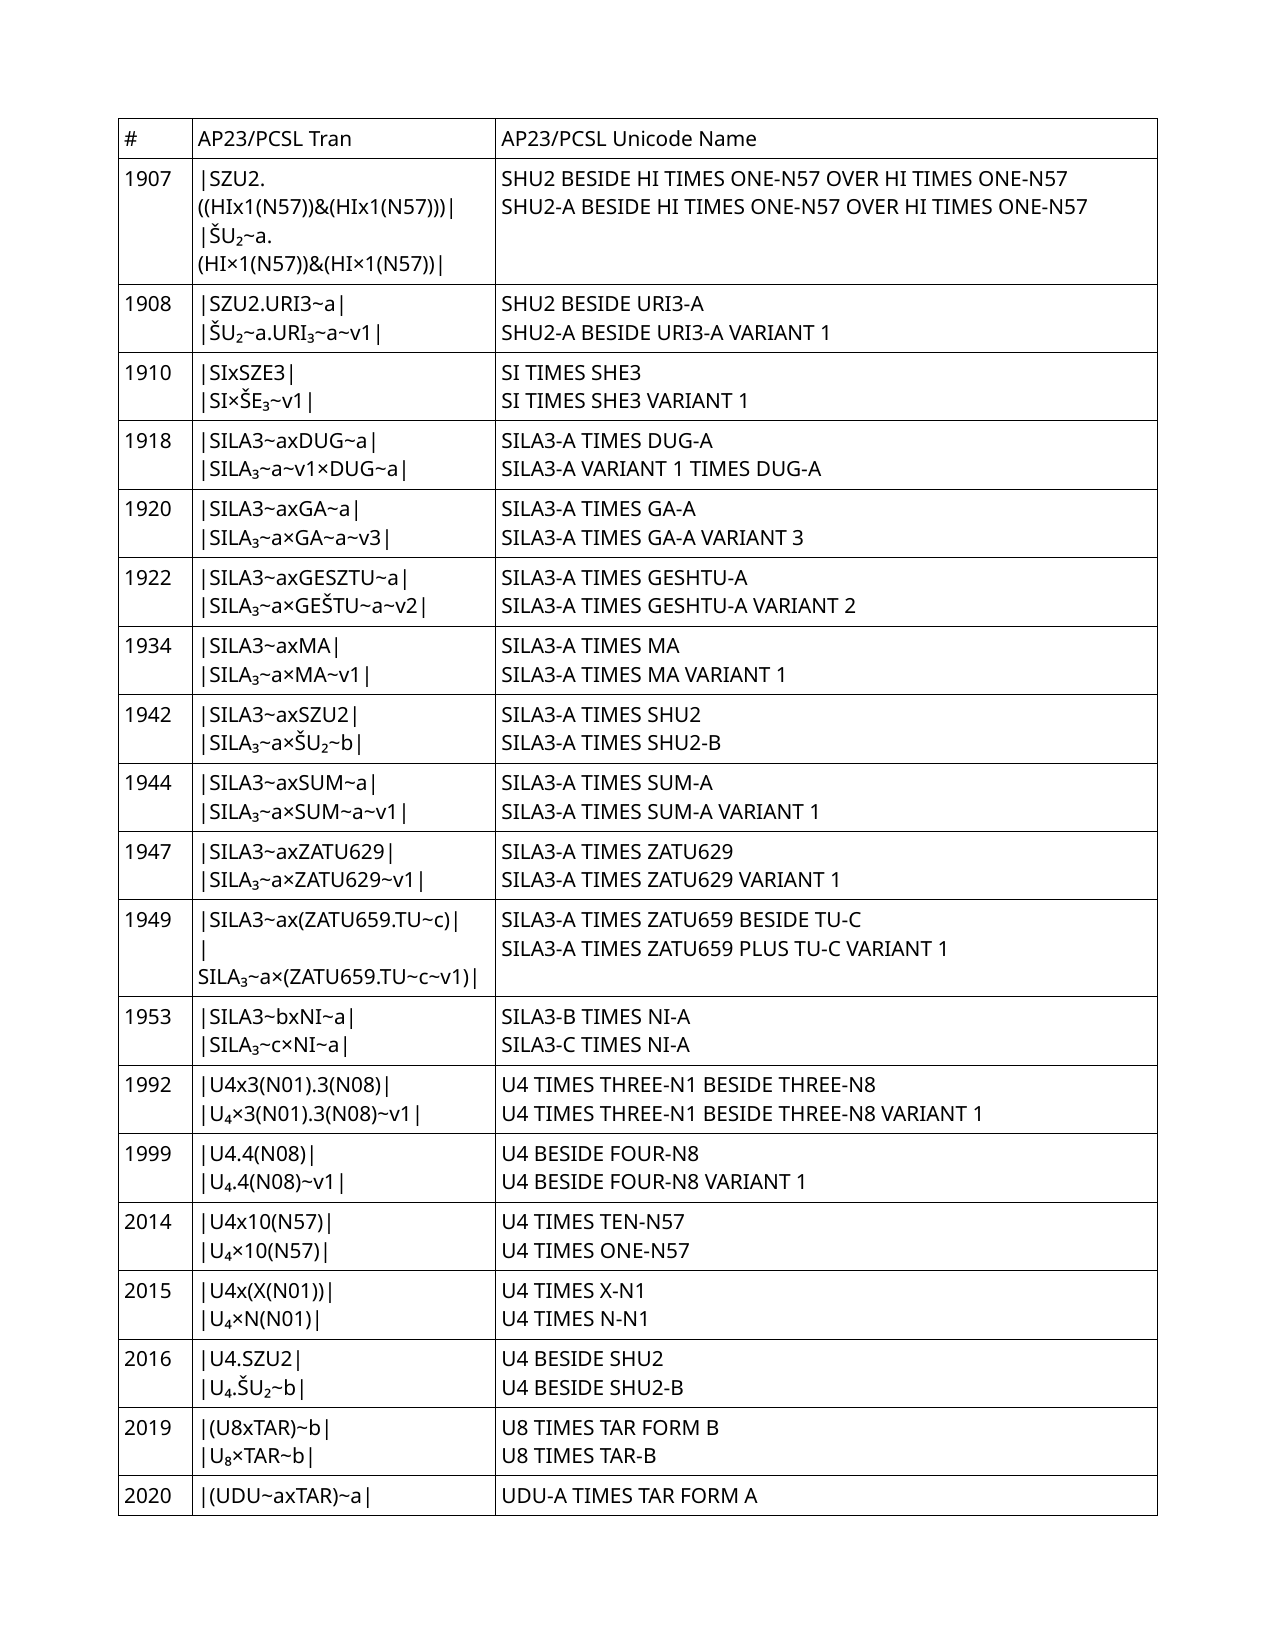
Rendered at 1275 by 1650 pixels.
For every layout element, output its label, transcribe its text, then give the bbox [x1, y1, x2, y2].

table_cell 1953 [119, 997, 192, 1065]
table_cell |U4x3(N01).3(N08)| |U₄×3(N01).3(N08)~v1| [193, 1066, 495, 1133]
table_cell 1944 [119, 764, 192, 831]
table_cell 2016 [119, 1340, 192, 1407]
table_cell |SZU2.URI3~a| |ŠU₂~a.URI₃~a~v1| [193, 285, 495, 352]
table_cell |U4.4(N08)| |U₄.4(N08)~v1| [193, 1134, 495, 1202]
table_cell U4 BESIDE SHU2 U4 BESIDE SHU2-B [496, 1340, 1157, 1407]
table_cell |(U8xTAR)~b| |U₈×TAR~b| [193, 1408, 495, 1475]
table_cell 1942 [119, 695, 192, 762]
table_cell |(UDU~axTAR)~a| [193, 1476, 495, 1515]
table_cell SILA3-A TIMES SUM-A SILA3-A TIMES SUM-A VARIANT 1 [496, 764, 1157, 831]
table_cell |SILA3~ax(ZATU659.TU~c)| |SILA₃~a×(ZATU659.TU~c~v1)| [193, 900, 495, 996]
table_cell |SILA3~axSZU2| |SILA₃~a×ŠU₂~b| [193, 695, 495, 762]
table_cell SILA3-A TIMES ZATU629 SILA3-A TIMES ZATU629 VARIANT 1 [496, 832, 1157, 899]
table_cell 1920 [119, 490, 192, 557]
table_cell U4 BESIDE FOUR-N8 U4 BESIDE FOUR-N8 VARIANT 1 [496, 1134, 1157, 1202]
table_cell 1908 [119, 285, 192, 352]
table_cell U4 TIMES THREE-N1 BESIDE THREE-N8 U4 TIMES THREE-N1 BESIDE THREE-N8 VARIANT 1 [496, 1066, 1157, 1133]
table_cell SILA3-A TIMES SHU2 SILA3-A TIMES SHU2-B [496, 695, 1157, 762]
table_cell |U4x(X(N01))| |U₄×N(N01)| [193, 1271, 495, 1338]
table_cell |SILA3~axDUG~a| |SILA₃~a~v1×DUG~a| [193, 421, 495, 489]
table_cell U4 TIMES X-N1 U4 TIMES N-N1 [496, 1271, 1157, 1338]
table_cell 2014 [119, 1203, 192, 1270]
table_cell 2020 [119, 1476, 192, 1515]
table_cell U8 TIMES TAR FORM B U8 TIMES TAR-B [496, 1408, 1157, 1475]
table_cell SILA3-A TIMES MA SILA3-A TIMES MA VARIANT 1 [496, 627, 1157, 694]
table_cell |U4x10(N57)| |U₄×10(N57)| [193, 1203, 495, 1270]
table_header # [119, 119, 192, 158]
table_header AP23/PCSL Unicode Name [496, 119, 1157, 158]
table_cell |SILA3~axMA| |SILA₃~a×MA~v1| [193, 627, 495, 694]
table_cell SILA3-A TIMES ZATU659 BESIDE TU-C SILA3-A TIMES ZATU659 PLUS TU-C VARIANT 1 [496, 900, 1157, 996]
table_cell |SILA3~axGESZTU~a| |SILA₃~a×GEŠTU~a~v2| [193, 558, 495, 626]
table_cell 1907 [119, 159, 192, 283]
table_cell 1992 [119, 1066, 192, 1133]
table_cell SHU2 BESIDE HI TIMES ONE-N57 OVER HI TIMES ONE-N57 SHU2-A BESIDE HI TIMES ONE-N57 OVER HI TIMES ONE-N57 [496, 159, 1157, 283]
table_cell |SILA3~axSUM~a| |SILA₃~a×SUM~a~v1| [193, 764, 495, 831]
table_cell SHU2 BESIDE URI3-A SHU2-A BESIDE URI3-A VARIANT 1 [496, 285, 1157, 352]
table_cell |SILA3~axGA~a| |SILA₃~a×GA~a~v3| [193, 490, 495, 557]
table_cell U4 TIMES TEN-N57 U4 TIMES ONE-N57 [496, 1203, 1157, 1270]
table_cell SILA3-B TIMES NI-A SILA3-C TIMES NI-A [496, 997, 1157, 1065]
table_cell 1949 [119, 900, 192, 996]
table_cell 1999 [119, 1134, 192, 1202]
table_cell 1934 [119, 627, 192, 694]
table_cell |SIxSZE3| |SI×ŠE₃~v1| [193, 353, 495, 420]
table_cell 2019 [119, 1408, 192, 1475]
table_cell 1947 [119, 832, 192, 899]
table_cell SILA3-A TIMES GESHTU-A SILA3-A TIMES GESHTU-A VARIANT 2 [496, 558, 1157, 626]
table_header AP23/PCSL Tran [193, 119, 495, 158]
table_cell |U4.SZU2| |U₄.ŠU₂~b| [193, 1340, 495, 1407]
table_cell 1910 [119, 353, 192, 420]
table_cell |SILA3~axZATU629| |SILA₃~a×ZATU629~v1| [193, 832, 495, 899]
table_cell 2015 [119, 1271, 192, 1338]
table_cell 1922 [119, 558, 192, 626]
table_cell UDU-A TIMES TAR FORM A [496, 1476, 1157, 1515]
table_cell |SILA3~bxNI~a| |SILA₃~c×NI~a| [193, 997, 495, 1065]
table_cell |SZU2.((HIx1(N57))&(HIx1(N57)))| |ŠU₂~a.(HI×1(N57))&(HI×1(N57))| [193, 159, 495, 283]
table_cell SILA3-A TIMES GA-A SILA3-A TIMES GA-A VARIANT 3 [496, 490, 1157, 557]
table_cell 1918 [119, 421, 192, 489]
table_cell SILA3-A TIMES DUG-A SILA3-A VARIANT 1 TIMES DUG-A [496, 421, 1157, 489]
table_cell SI TIMES SHE3 SI TIMES SHE3 VARIANT 1 [496, 353, 1157, 420]
